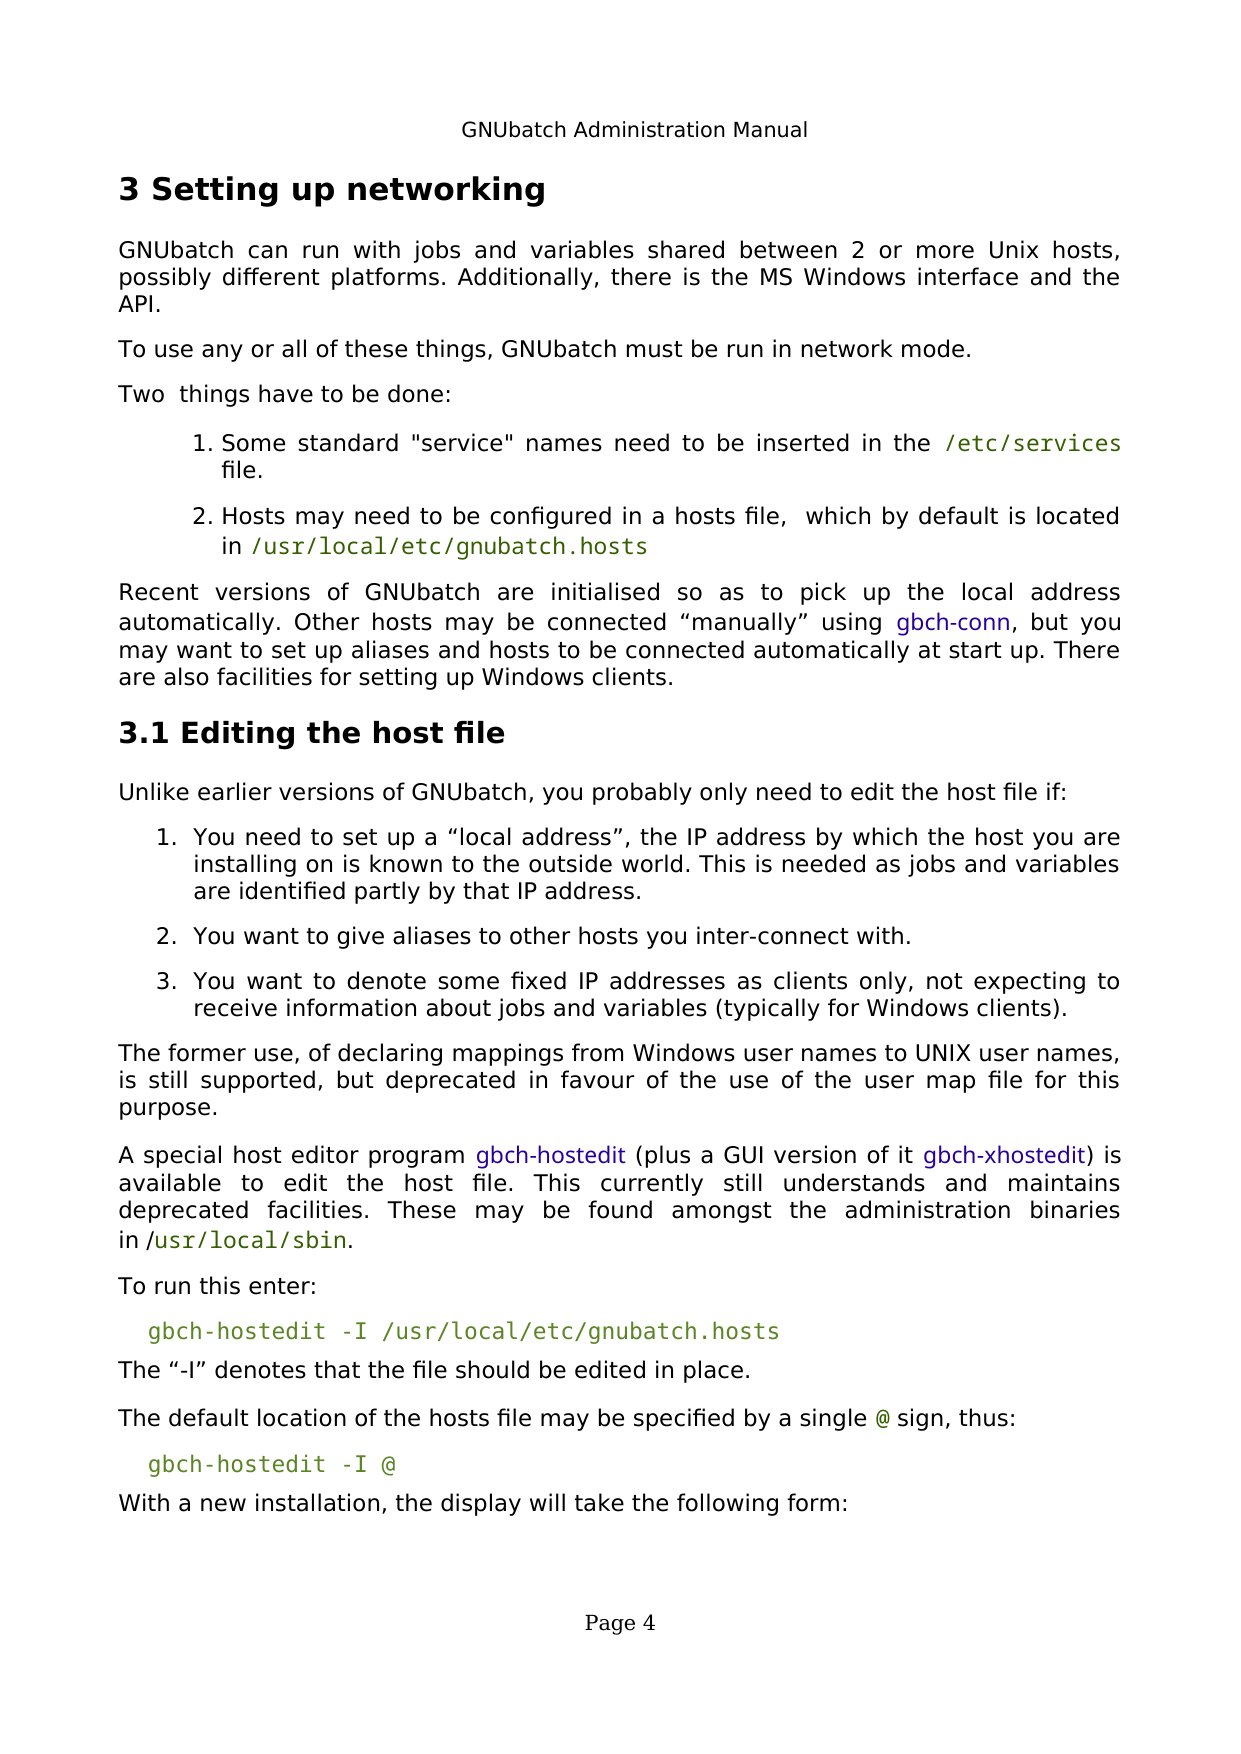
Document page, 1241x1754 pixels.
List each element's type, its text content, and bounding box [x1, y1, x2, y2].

text Recent versions of GNUbatch are initialised so as to pick up the local address automatically. Other hosts may be connected “manually” using gbch-conn, but you may want to set up aliases and hosts to be connected automatically at start up. There are also facilities for setting up Windows clients. [118, 579, 1122, 691]
text With a new installation, the display will take the following form: [118, 1490, 1122, 1517]
text Two things have to be done: [118, 381, 1122, 408]
text Unlike earlier versions of GNUbatch, you probably only need to edit the host file if: [118, 779, 1122, 806]
list You want to denote some fixed IP addresses as clients only, not expecting to receive information about jobs and variables (typically for Windows clients). [156, 968, 1122, 1022]
list You need to set up a “local address”, the IP address by which the host you are installing on is known to the outside world. This is needed as jobs and variables are identified partly by that IP address. [156, 824, 1122, 905]
text The former use, of declaring mappings from Windows user names to UNIX user names, is still supported, but deprecated in favour of the use of the user map file for this purpose. [118, 1040, 1122, 1121]
text To run this enter: [118, 1273, 1122, 1300]
text A special host editor program gbch-hostedit (plus a GUI version of it gbch-xhostedit) is available to edit the host file. This currently still understands and maintains deprecated facilities. These may be found amongst the administration binaries in /usr/local/sbin. [118, 1139, 1122, 1255]
list You want to give aliases to other hosts you inter-connect with. [156, 923, 1122, 950]
subtitle Editing the host file [118, 716, 1122, 750]
text To use any or all of these things, GNUbatch must be run in network mode. [118, 336, 1122, 363]
text The “-I” denotes that the file should be edited in place. [118, 1357, 1122, 1384]
list Hosts may need to be configured in a hosts file, which by default is located in /usr/local/etc/gnubatch.hosts [192, 503, 1122, 561]
text The default location of the hosts file may be specified by a single @ sign, thus: [118, 1402, 1122, 1433]
text gbch-hostedit -I @ [148, 1452, 1122, 1478]
text gbch-hostedit -I /usr/local/etc/gnubatch.hosts [148, 1318, 1122, 1345]
list Some standard "service" names need to be inserted in the /etc/services file. [192, 426, 1122, 484]
text GNUbatch can run with jobs and variables shared between 2 or more Unix hosts, possibly different platforms. Additionally, there is the MS Windows interface and the API. [118, 238, 1122, 318]
subtitle Setting up networking [118, 172, 1122, 208]
